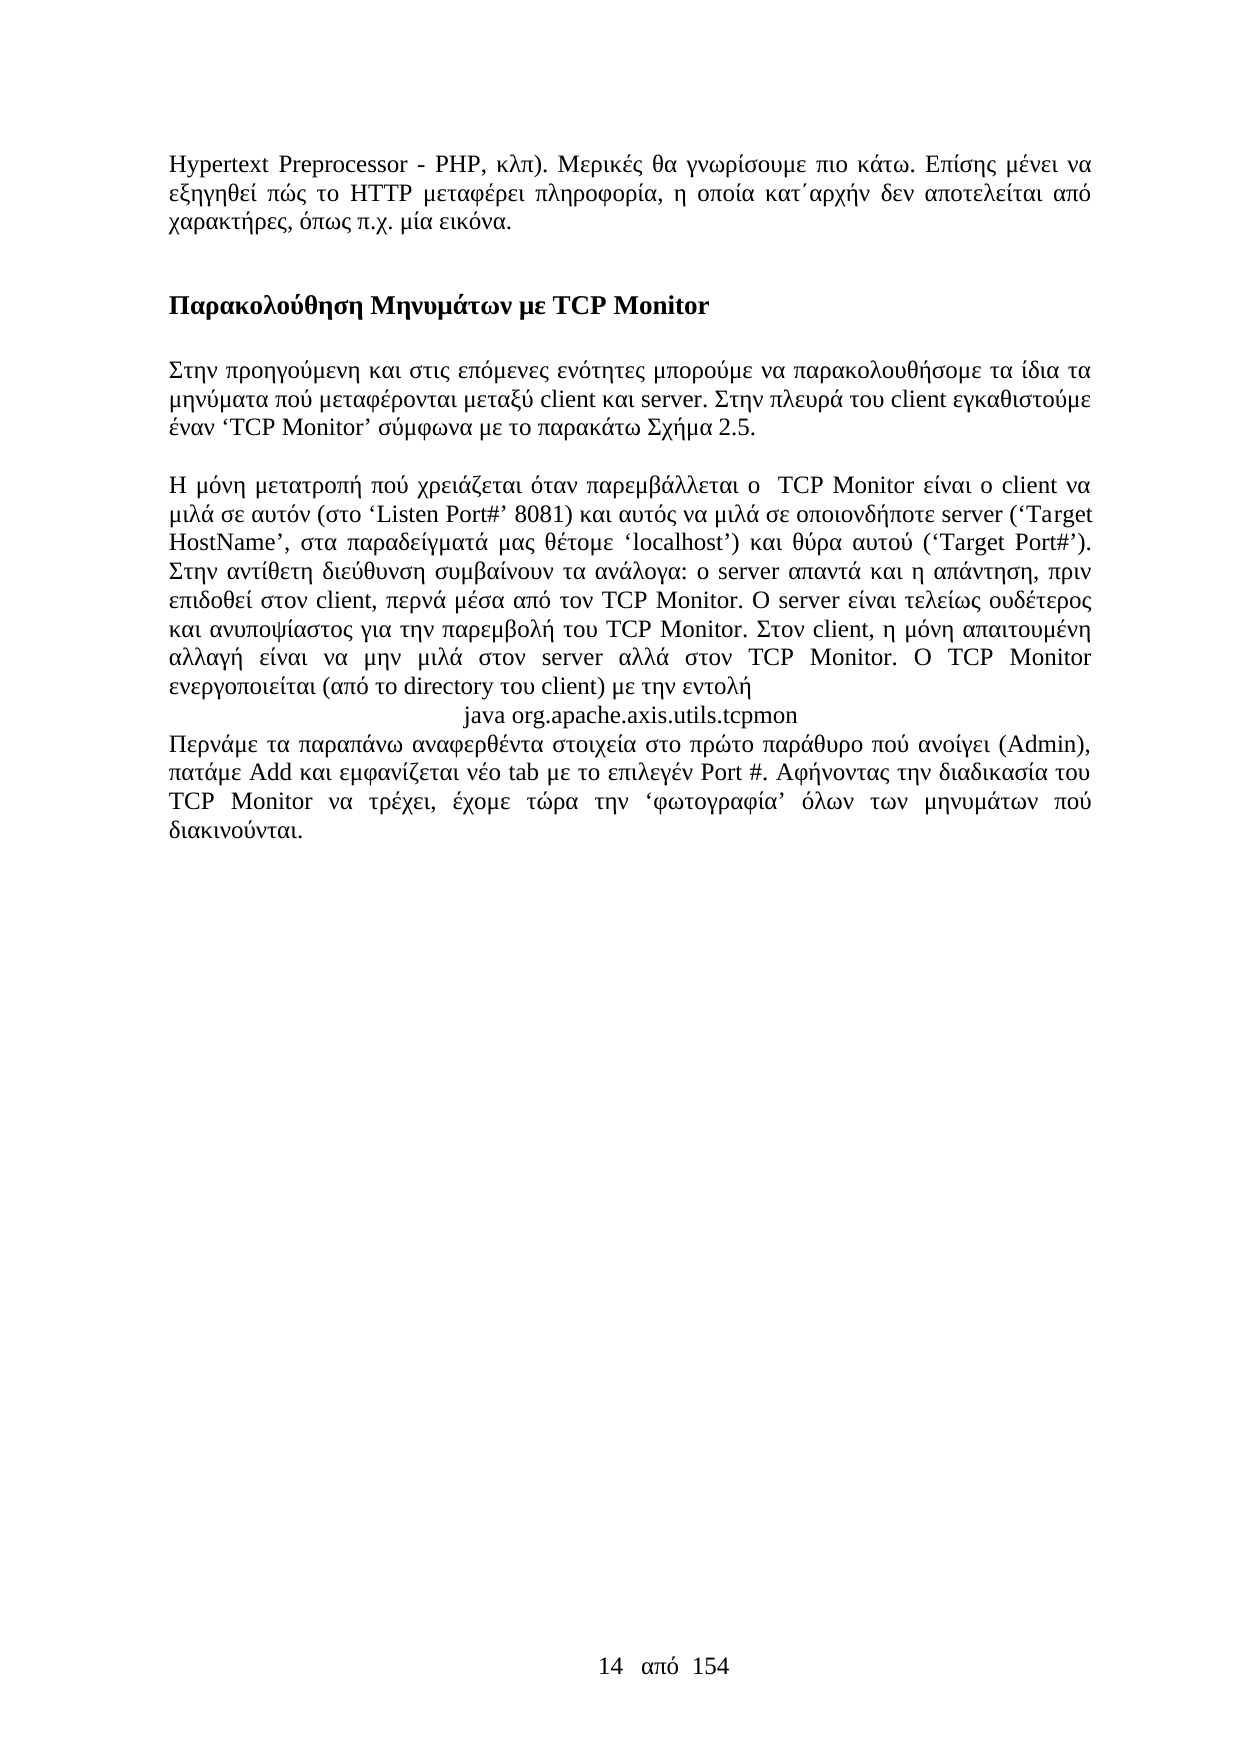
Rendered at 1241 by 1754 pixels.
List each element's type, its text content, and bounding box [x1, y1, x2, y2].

text java org.apache.axis.utils.tcpmon [169, 700, 1092, 729]
text Περνάμε τα παραπάνω αναφερθέντα στοιχεία στο πρώτο παράθυρο πού ανοίγει (Admin), πατάμε Add και εμφανίζεται νέο tab με το επιλεγέν Port #. Αφήνοντας την διαδικασία του TCP Monitor να τρέχει, έχομε τώρα την ‘φωτογραφία’ όλων των μηνυμάτων πού διακινούνται. [169, 729, 1092, 844]
text Στην προηγούμενη και στις επόμενες ενότητες μπορούμε να παρακολουθήσομε τα ίδια τα μηνύματα πού μεταφέρονται μεταξύ client και server. Στην πλευρά του client εγκαθιστούμε έναν ‘TCP Monitor’ σύμφωνα με το παρακάτω Σχήμα 2.5. [169, 355, 1092, 441]
text Hypertext Preprocessor - PHP, κλπ). Μερικές θα γνωρίσουμε πιο κάτω. Επίσης μένει να εξηγηθεί πώς το HTTP μεταφέρει πληροφορία, η οποία κατ΄αρχήν δεν αποτελείται από χαρακτήρες, όπως π.χ. μία εικόνα. [169, 149, 1092, 235]
subtitle Παρακολούθηση Μηνυμάτων με TCP Monitor [169, 289, 1092, 320]
text Η μόνη μετατροπή πού χρειάζεται όταν παρεμβάλλεται ο TCP Monitor είναι ο client να μιλά σε αυτόν (στο ‘Listen Port#’ 8081) και αυτός να μιλά σε οποιονδήποτε server (‘Target HostName’, στα παραδείγματά μας θέτομε ‘localhost’) και θύρα αυτού (‘Target Port#’). Στην αντίθετη διεύθυνση συμβαίνουν τα ανάλογα: ο server απαντά και η απάντηση, πριν επιδοθεί στον client, περνά μέσα από τον TCP Monitor. Ο server είναι τελείως ουδέτερος και ανυποψίαστος για την παρεμβολή του TCP Monitor. Στον client, η μόνη απαιτουμένη αλλαγή είναι να μην μιλά στον server αλλά στον TCP Monitor. Ο TCP Monitor ενεργοποιείται (από το directory του client) με την εντολή [169, 470, 1092, 700]
